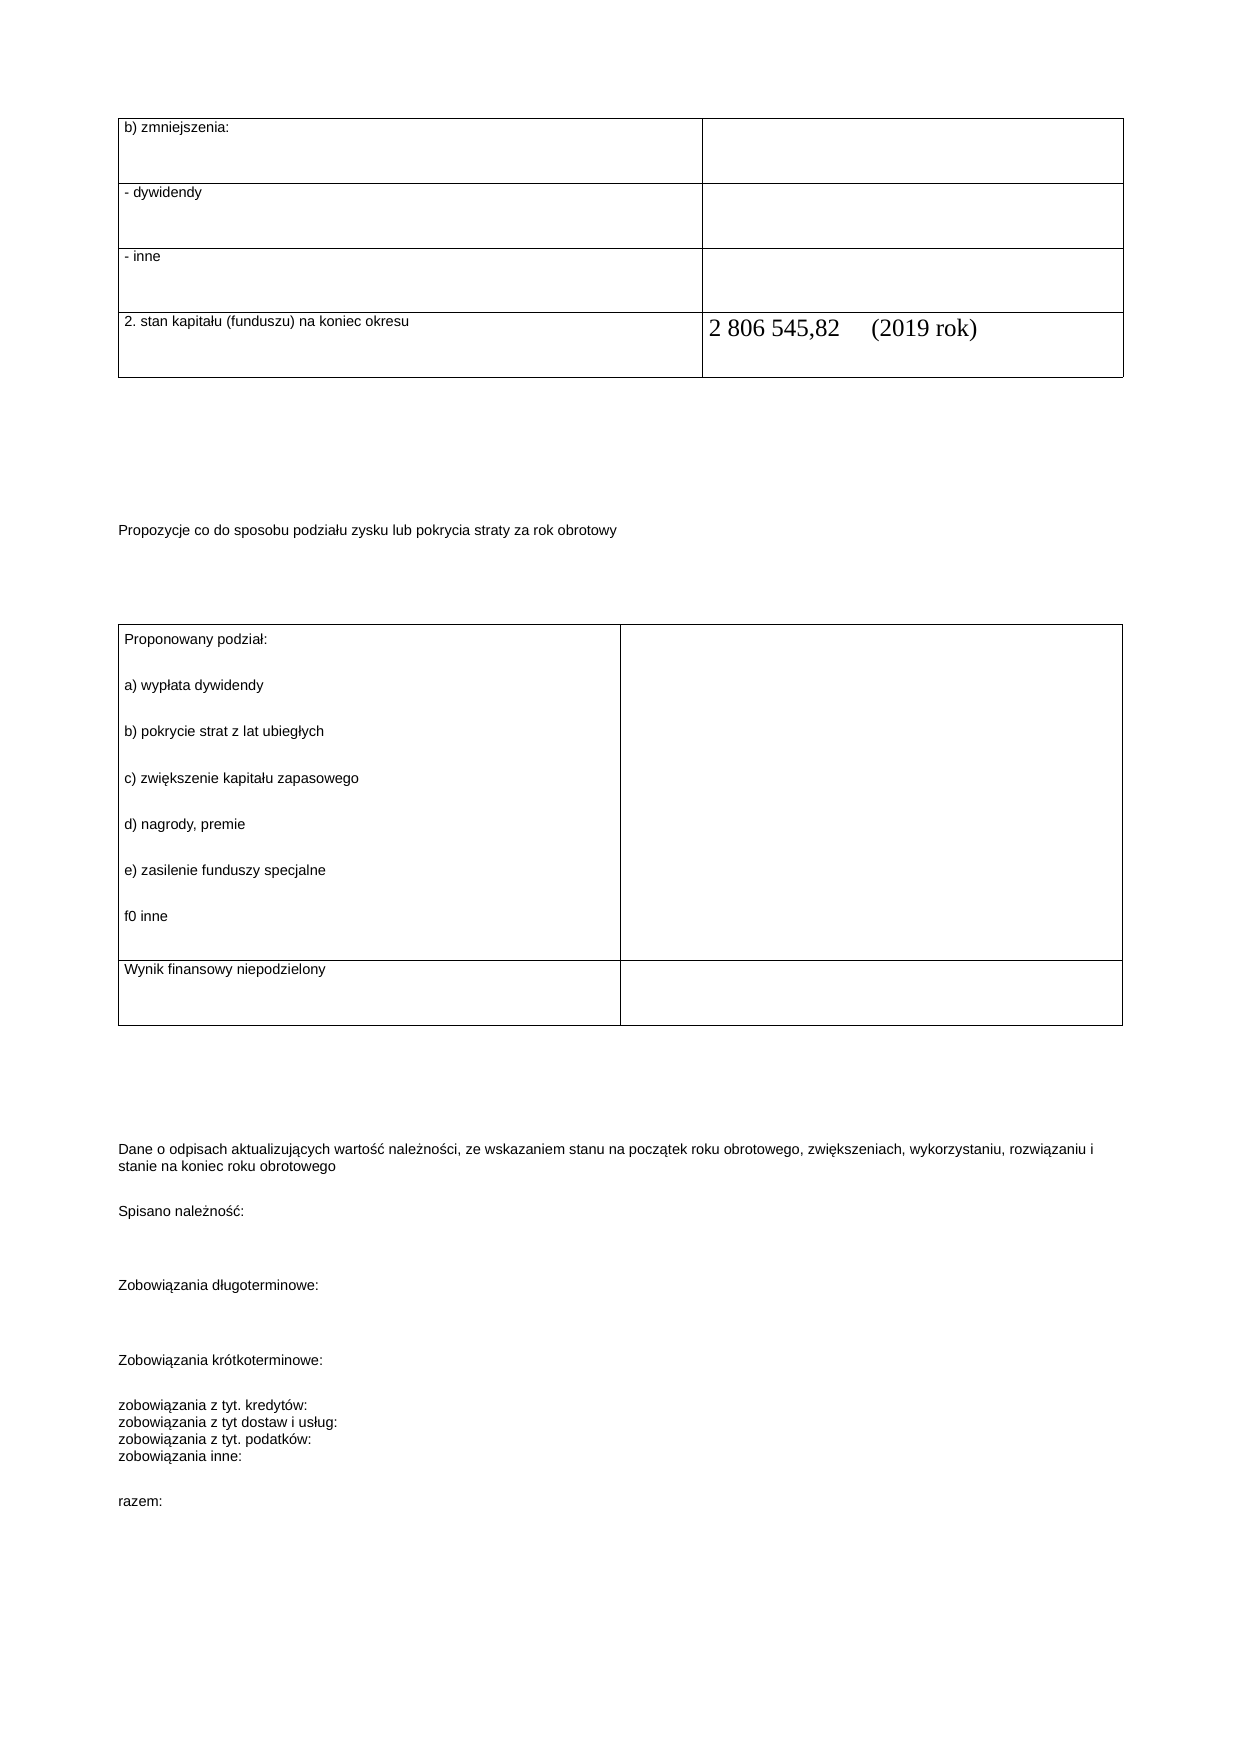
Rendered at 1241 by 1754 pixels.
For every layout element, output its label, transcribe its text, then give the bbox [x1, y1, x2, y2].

text zobowiązania inne: [118, 1447, 1122, 1464]
table_header Proponowany podział: a) wypłata dywidendy b) pokrycie strat z lat ubiegłych c) zwiększenie kapitału zapasowego d) nagrody, premie e) zasilenie funduszy specjalne f0 inne [119, 625, 620, 960]
table_cell [703, 119, 1123, 183]
table_cell 2. stan kapitału (funduszu) na koniec okresu [119, 313, 702, 377]
table_cell - dywidendy [119, 184, 702, 247]
text Zobowiązania długoterminowe: [118, 1277, 1122, 1294]
text Spisano należność: [118, 1203, 1122, 1219]
table_cell - inne [119, 249, 702, 312]
text zobowiązania z tyt. kredytów: [118, 1397, 1122, 1414]
text Propozycje co do sposobu podziału zysku lub pokrycia straty za rok obrotowy [118, 521, 1122, 538]
text razem: [118, 1493, 1122, 1509]
text zobowiązania z tyt dostaw i usług: [118, 1414, 1122, 1430]
table_cell [621, 961, 1122, 1025]
text zobowiązania z tyt. podatków: [118, 1430, 1122, 1447]
table_header [621, 625, 1122, 960]
table_cell [703, 184, 1123, 247]
text Zobowiązania krótkoterminowe: [118, 1351, 1122, 1368]
table_cell 2 806 545,82 (2019 rok) [703, 313, 1123, 377]
table_cell Wynik finansowy niepodzielony [119, 961, 620, 1025]
text Dane o odpisach aktualizujących wartość należności, ze wskazaniem stanu na początek roku obrotowego, zwiększeniach, wykorzystaniu, rozwiązaniu i stanie na koniec roku obrotowego [118, 1141, 1122, 1174]
table_cell [703, 249, 1123, 312]
table_cell b) zmniejszenia: [119, 119, 702, 183]
